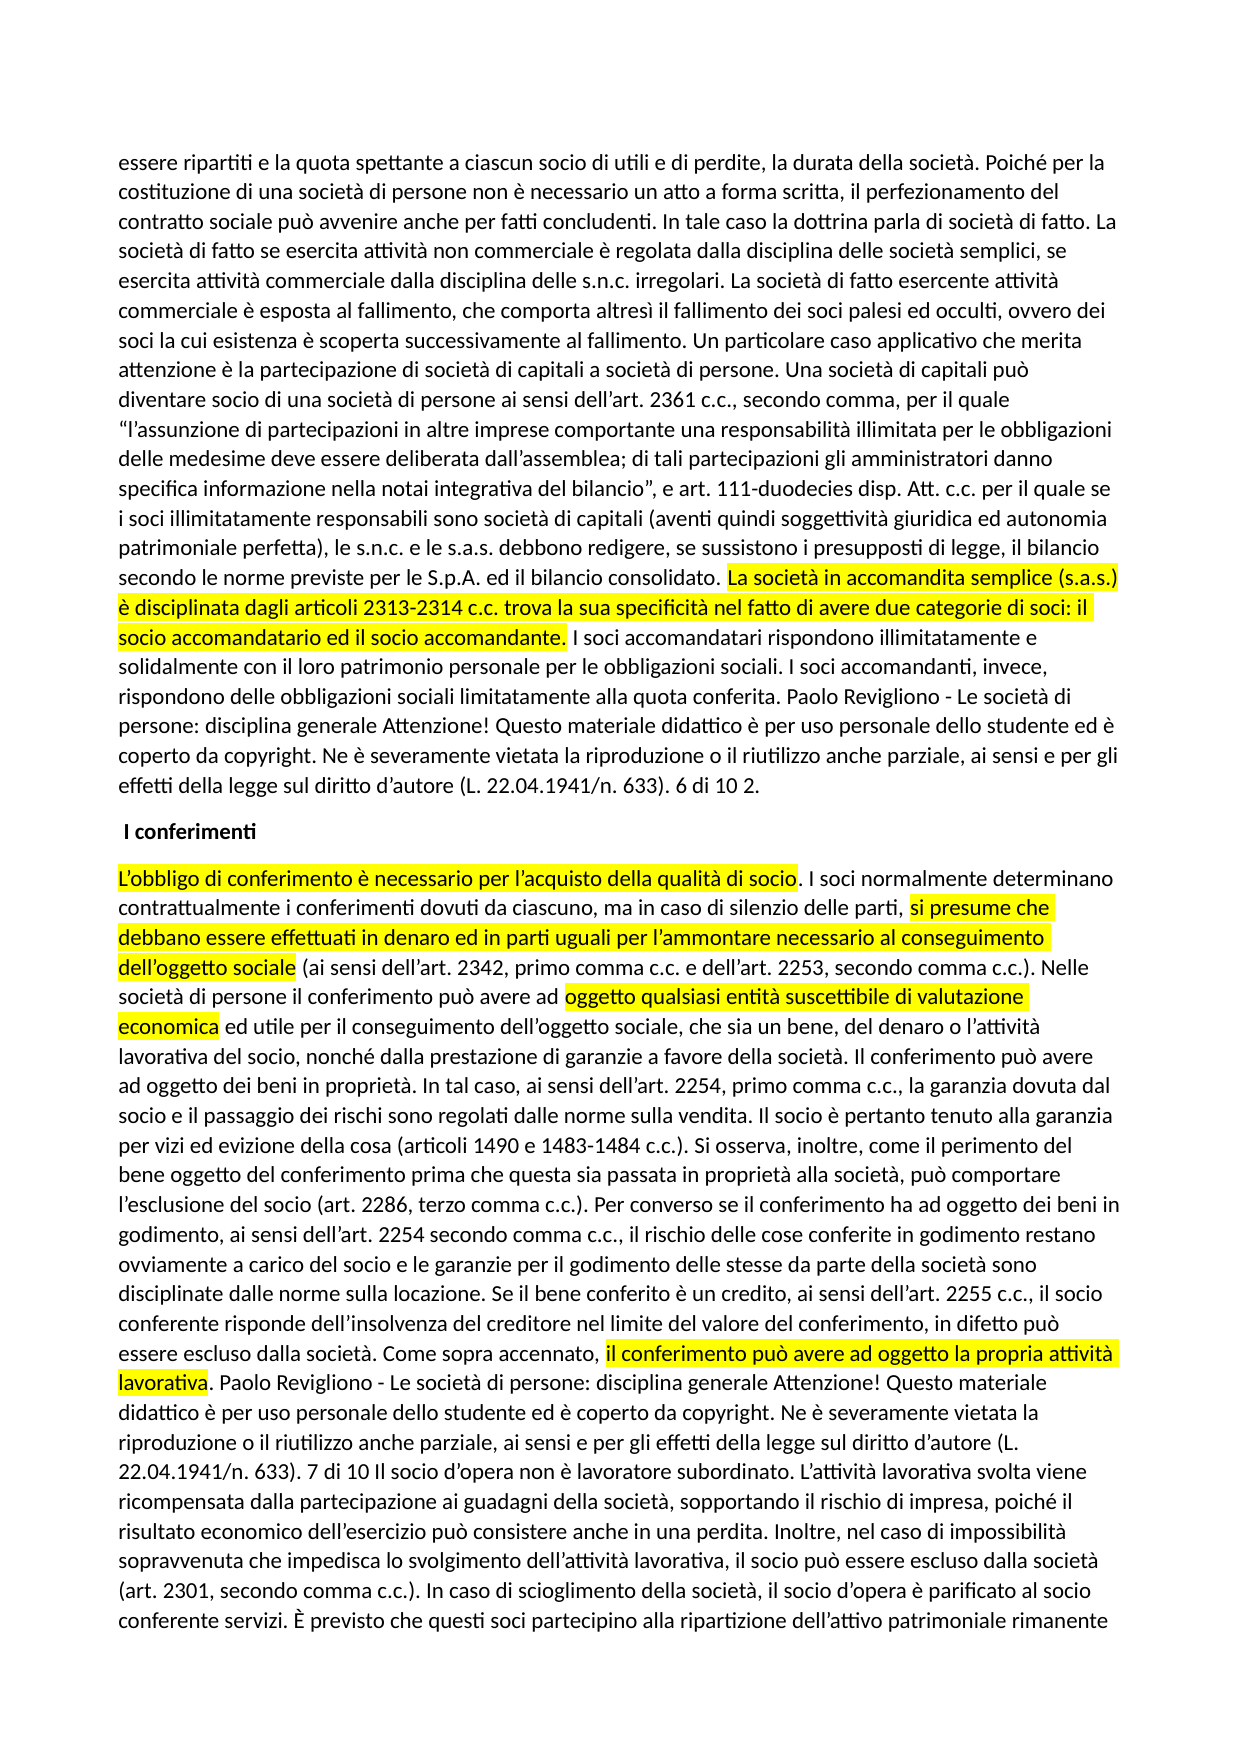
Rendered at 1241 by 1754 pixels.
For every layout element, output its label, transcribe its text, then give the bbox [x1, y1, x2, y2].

text I conferimenti [118, 817, 1122, 845]
text essere ripartiti e la quota spettante a ciascun socio di utili e di perdite, la durata della società. Poiché per la costituzione di una società di persone non è necessario un atto a forma scritta, il perfezionamento del contratto sociale può avvenire anche per fatti concludenti. In tale caso la dottrina parla di società di fatto. La società di fatto se esercita attività non commerciale è regolata dalla disciplina delle società semplici, se esercita attività commerciale dalla disciplina delle s.n.c. irregolari. La società di fatto esercente attività commerciale è esposta al fallimento, che comporta altresì il fallimento dei soci palesi ed occulti, ovvero dei soci la cui esistenza è scoperta successivamente al fallimento. Un particolare caso applicativo che merita attenzione è la partecipazione di società di capitali a società di persone. Una società di capitali può diventare socio di una società di persone ai sensi dell’art. 2361 c.c., secondo comma, per il quale “l’assunzione di partecipazioni in altre imprese comportante una responsabilità illimitata per le obbligazioni delle medesime deve essere deliberata dall’assemblea; di tali partecipazioni gli amministratori danno specifica informazione nella notai integrativa del bilancio”, e art. 111-duodecies disp. Att. c.c. per il quale se i soci illimitatamente responsabili sono società di capitali (aventi quindi soggettività giuridica ed autonomia patrimoniale perfetta), le s.n.c. e le s.a.s. debbono redigere, se sussistono i presupposti di legge, il bilancio secondo le norme previste per le S.p.A. ed il bilancio consolidato. La società in accomandita semplice (s.a.s.) è disciplinata dagli articoli 2313-2314 c.c. trova la sua specificità nel fatto di avere due categorie di soci: il socio accomandatario ed il socio accomandante. I soci accomandatari rispondono illimitatamente e solidalmente con il loro patrimonio personale per le obbligazioni sociali. I soci accomandanti, invece, rispondono delle obbligazioni sociali limitatamente alla quota conferita. Paolo Revigliono - Le società di persone: disciplina generale Attenzione! Questo materiale didattico è per uso personale dello studente ed è coperto da copyright. Ne è severamente vietata la riproduzione o il riutilizzo anche parziale, ai sensi e per gli effetti della legge sul diritto d’autore (L. 22.04.1941/n. 633). 6 di 10 2. [118, 148, 1122, 799]
text L’obbligo di conferimento è necessario per l’acquisto della qualità di socio. I soci normalmente determinano contrattualmente i conferimenti dovuti da ciascuno, ma in caso di silenzio delle parti, si presume che debbano essere effettuati in denaro ed in parti uguali per l’ammontare necessario al conseguimento dell’oggetto sociale (ai sensi dell’art. 2342, primo comma c.c. e dell’art. 2253, secondo comma c.c.). Nelle società di persone il conferimento può avere ad oggetto qualsiasi entità suscettibile di valutazione economica ed utile per il conseguimento dell’oggetto sociale, che sia un bene, del denaro o l’attività lavorativa del socio, nonché dalla prestazione di garanzie a favore della società. Il conferimento può avere ad oggetto dei beni in proprietà. In tal caso, ai sensi dell’art. 2254, primo comma c.c., la garanzia dovuta dal socio e il passaggio dei rischi sono regolati dalle norme sulla vendita. Il socio è pertanto tenuto alla garanzia per vizi ed evizione della cosa (articoli 1490 e 1483-1484 c.c.). Si osserva, inoltre, come il perimento del bene oggetto del conferimento prima che questa sia passata in proprietà alla società, può comportare l’esclusione del socio (art. 2286, terzo comma c.c.). Per converso se il conferimento ha ad oggetto dei beni in godimento, ai sensi dell’art. 2254 secondo comma c.c., il rischio delle cose conferite in godimento restano ovviamente a carico del socio e le garanzie per il godimento delle stesse da parte della società sono disciplinate dalle norme sulla locazione. Se il bene conferito è un credito, ai sensi dell’art. 2255 c.c., il socio conferente risponde dell’insolvenza del creditore nel limite del valore del conferimento, in difetto può essere escluso dalla società. Come sopra accennato, il conferimento può avere ad oggetto la propria attività lavorativa. Paolo Revigliono - Le società di persone: disciplina generale Attenzione! Questo materiale didattico è per uso personale dello studente ed è coperto da copyright. Ne è severamente vietata la riproduzione o il riutilizzo anche parziale, ai sensi e per gli effetti della legge sul diritto d’autore (L. 22.04.1941/n. 633). 7 di 10 Il socio d’opera non è lavoratore subordinato. L’attività lavorativa svolta viene ricompensata dalla partecipazione ai guadagni della società, sopportando il rischio di impresa, poiché il risultato economico dell’esercizio può consistere anche in una perdita. Inoltre, nel caso di impossibilità sopravvenuta che impedisca lo svolgimento dell’attività lavorativa, il socio può essere escluso dalla società (art. 2301, secondo comma c.c.). In caso di scioglimento della società, il socio d’opera è parificato al socio conferente servizi. È previsto che questi soci partecipino alla ripartizione dell’attivo patrimoniale rimanente [118, 864, 1122, 1634]
